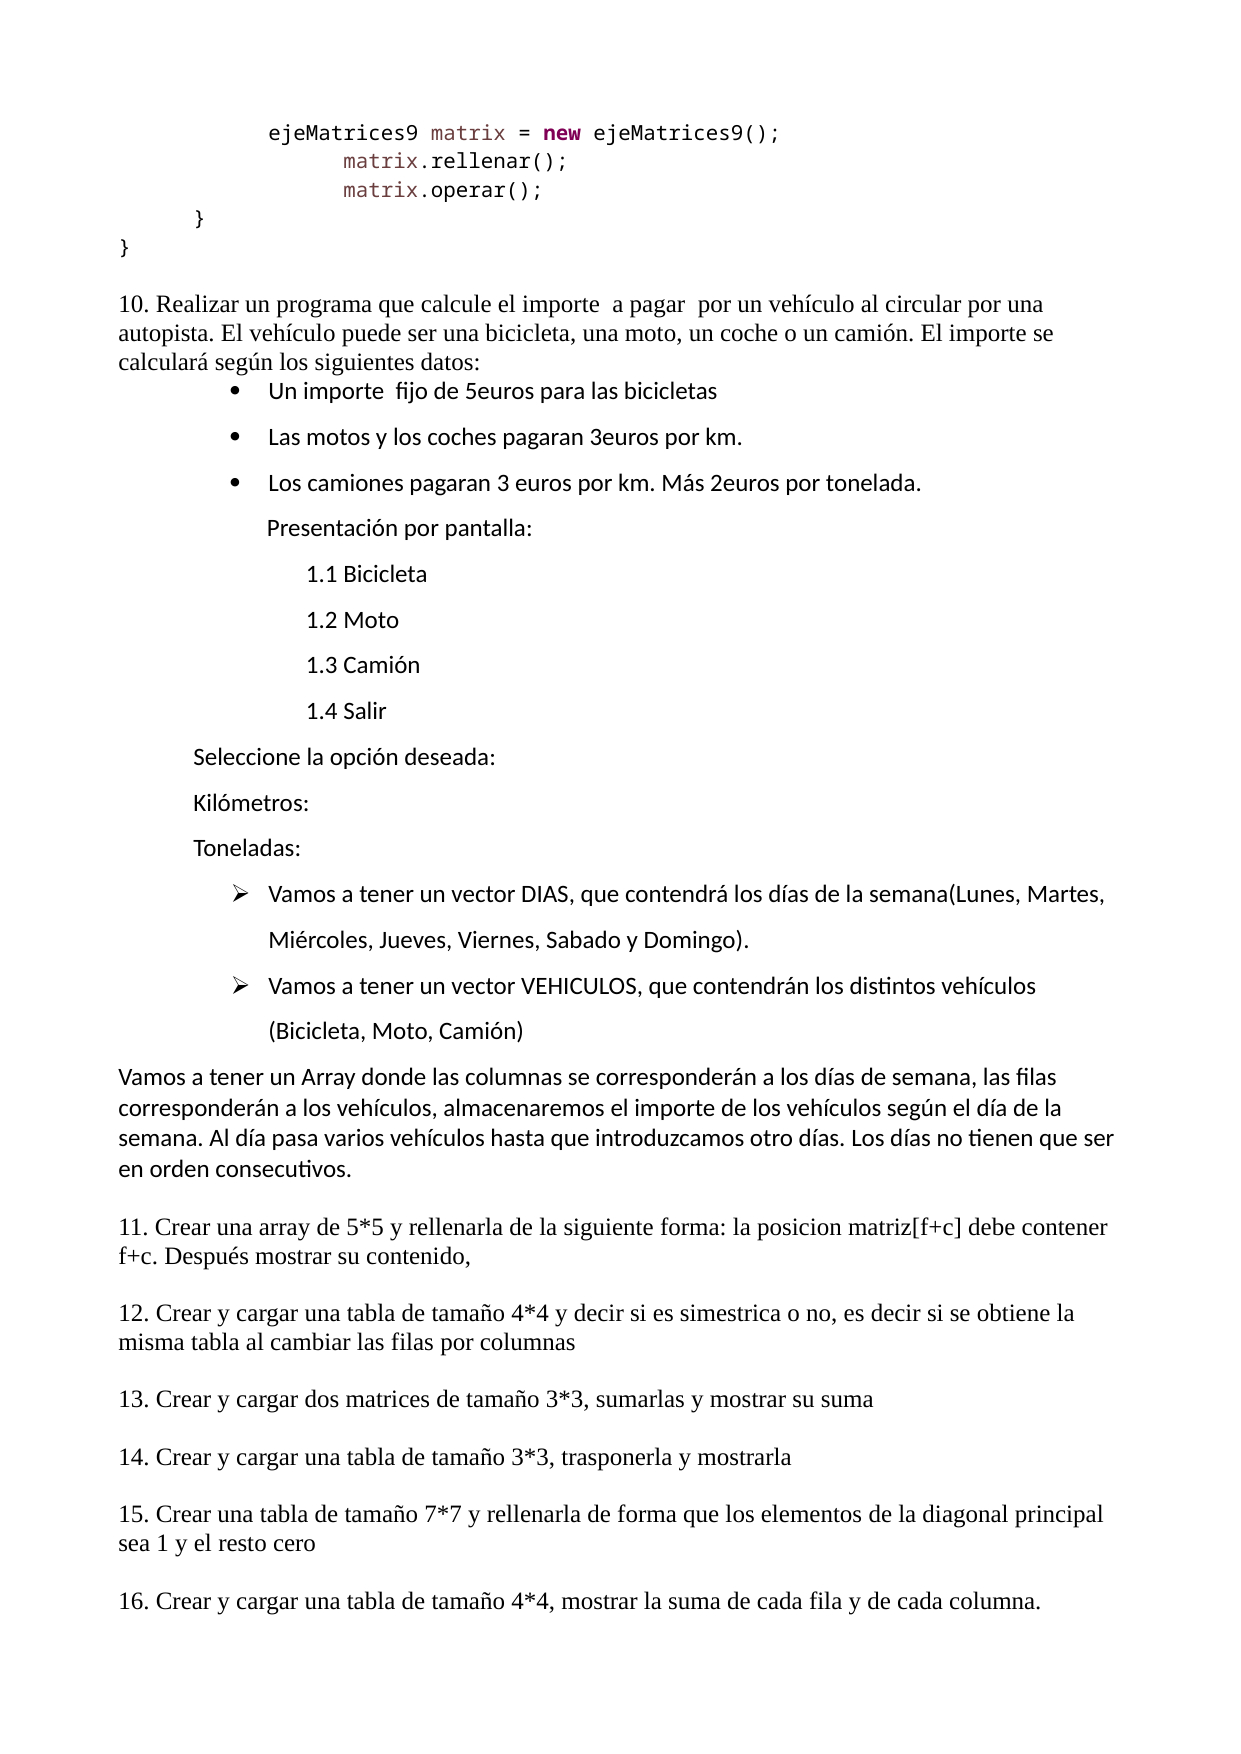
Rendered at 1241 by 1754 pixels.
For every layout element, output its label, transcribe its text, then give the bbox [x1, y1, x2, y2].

text } [118, 232, 1122, 260]
text ejeMatrices9 matrix = new ejeMatrices9(); [118, 118, 1122, 147]
text Kilómetros: [193, 787, 1122, 817]
text matrix.operar(); [118, 175, 1122, 203]
text 14. Crear y cargar una tabla de tamaño 3*3, trasponerla y mostrarla [118, 1442, 1122, 1471]
text } [118, 203, 1122, 232]
text 16. Crear y cargar una tabla de tamaño 4*4, mostrar la suma de cada fila y de cada columna. [118, 1586, 1122, 1614]
list Un importe fijo de 5euros para las bicicletas [231, 375, 1122, 406]
text Seleccione la opción deseada: [193, 741, 1122, 772]
text 15. Crear una tabla de tamaño 7*7 y rellenarla de forma que los elementos de la diagonal principal sea 1 y el resto cero [118, 1499, 1122, 1557]
list Vamos a tener un vector VEHICULOS, que contendrán los distintos vehículos (Bicicleta, Moto, Camión) [231, 970, 1122, 1046]
list Moto [306, 604, 1122, 634]
text Toneladas: [193, 833, 1122, 863]
text 10. Realizar un programa que calcule el importe a pagar por un vehículo al circular por una autopista. El vehículo puede ser una bicicleta, una moto, un coche o un camión. El importe se calculará según los siguientes datos: [118, 289, 1122, 375]
text 12. Crear y cargar una tabla de tamaño 4*4 y decir si es simestrica o no, es decir si se obtiene la misma tabla al cambiar las filas por columnas [118, 1298, 1122, 1356]
text Vamos a tener un Array donde las columnas se corresponderán a los días de semana, las filas corresponderán a los vehículos, almacenaremos el importe de los vehículos según el día de la semana. Al día pasa varios vehículos hasta que introduzcamos otro días. Los días no tienen que ser en orden consecutivos. [118, 1061, 1122, 1183]
list Salir [306, 695, 1122, 726]
list Bicicleta [306, 558, 1122, 589]
list Los camiones pagaran 3 euros por km. Más 2euros por tonelada. [231, 467, 1122, 497]
text 11. Crear una array de 5*5 y rellenarla de la siguiente forma: la posicion matriz[f+c] debe contener f+c. Después mostrar su contenido, [118, 1212, 1122, 1269]
text matrix.rellenar(); [118, 147, 1122, 175]
text Presentación por pantalla: [193, 512, 1122, 543]
list Vamos a tener un vector DIAS, que contendrá los días de la semana(Lunes, Martes, Miércoles, Jueves, Viernes, Sabado y Domingo). [231, 878, 1122, 954]
text 13. Crear y cargar dos matrices de tamaño 3*3, sumarlas y mostrar su suma [118, 1384, 1122, 1413]
list Camión [306, 650, 1122, 680]
list Las motos y los coches pagaran 3euros por km. [231, 421, 1122, 452]
